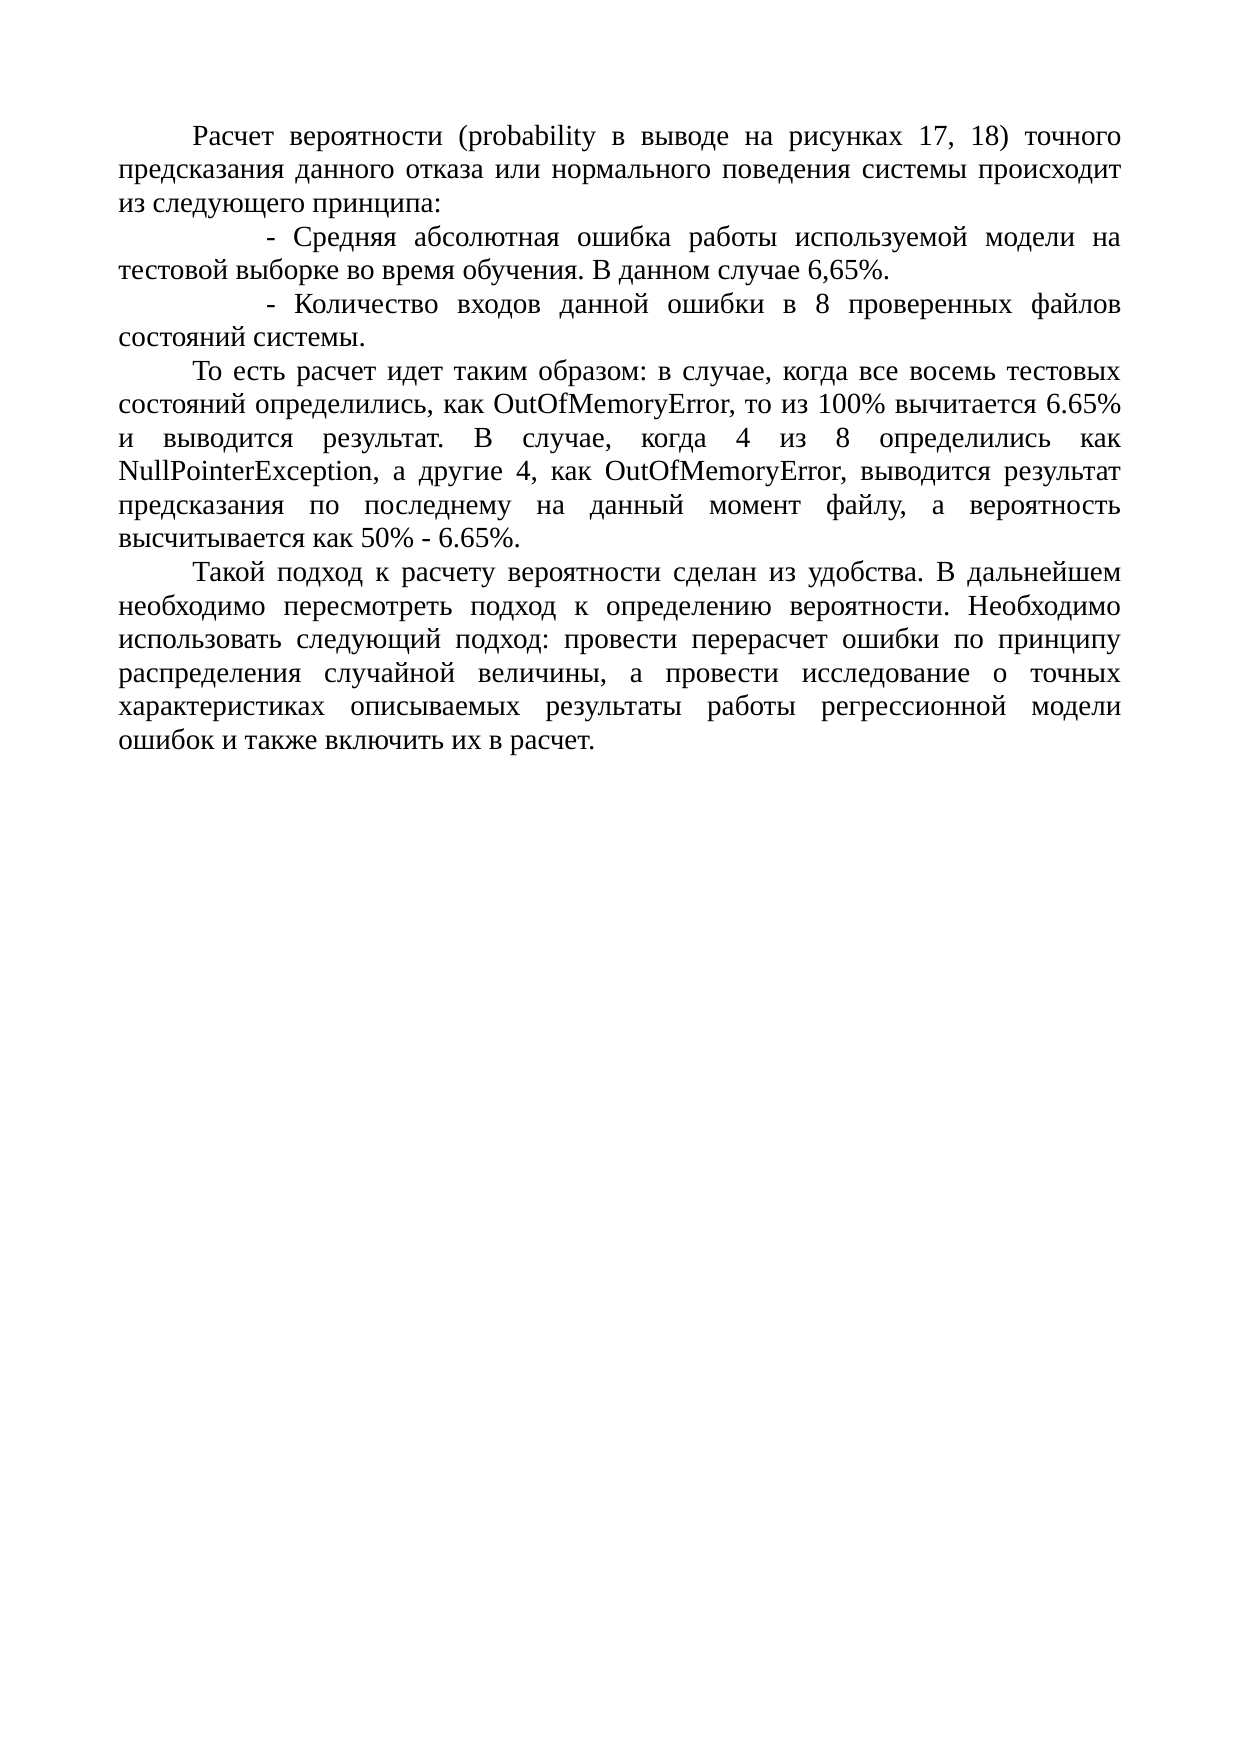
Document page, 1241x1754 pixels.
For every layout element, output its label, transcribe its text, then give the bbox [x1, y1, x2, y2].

text - Количество входов данной ошибки в 8 проверенных файлов состояний системы. [118, 286, 1122, 353]
text - Средняя абсолютная ошибка работы используемой модели на тестовой выборке во время обучения. В данном случае 6,65%. [118, 219, 1122, 286]
text То есть расчет идет таким образом: в случае, когда все восемь тестовых состояний определились, как OutOfMemoryError, то из 100% вычитается 6.65% и выводится результат. В случае, когда 4 из 8 определились как NullPointerException, а другие 4, как OutOfMemoryError, выводится результат предсказания по последнему на данный момент файлу, а вероятность высчитывается как 50% - 6.65%. [118, 353, 1122, 554]
text Такой подход к расчету вероятности сделан из удобства. В дальнейшем необходимо пересмотреть подход к определению вероятности. Необходимо использовать следующий подход: провести перерасчет ошибки по принципу распределения случайной величины, а провести исследование о точных характеристиках описываемых результаты работы регрессионной модели ошибок и также включить их в расчет. [118, 554, 1122, 755]
text Расчет вероятности (probability в выводе на рисунках 17, 18) точного предсказания данного отказа или нормального поведения системы происходит из следующего принципа: [118, 118, 1122, 219]
